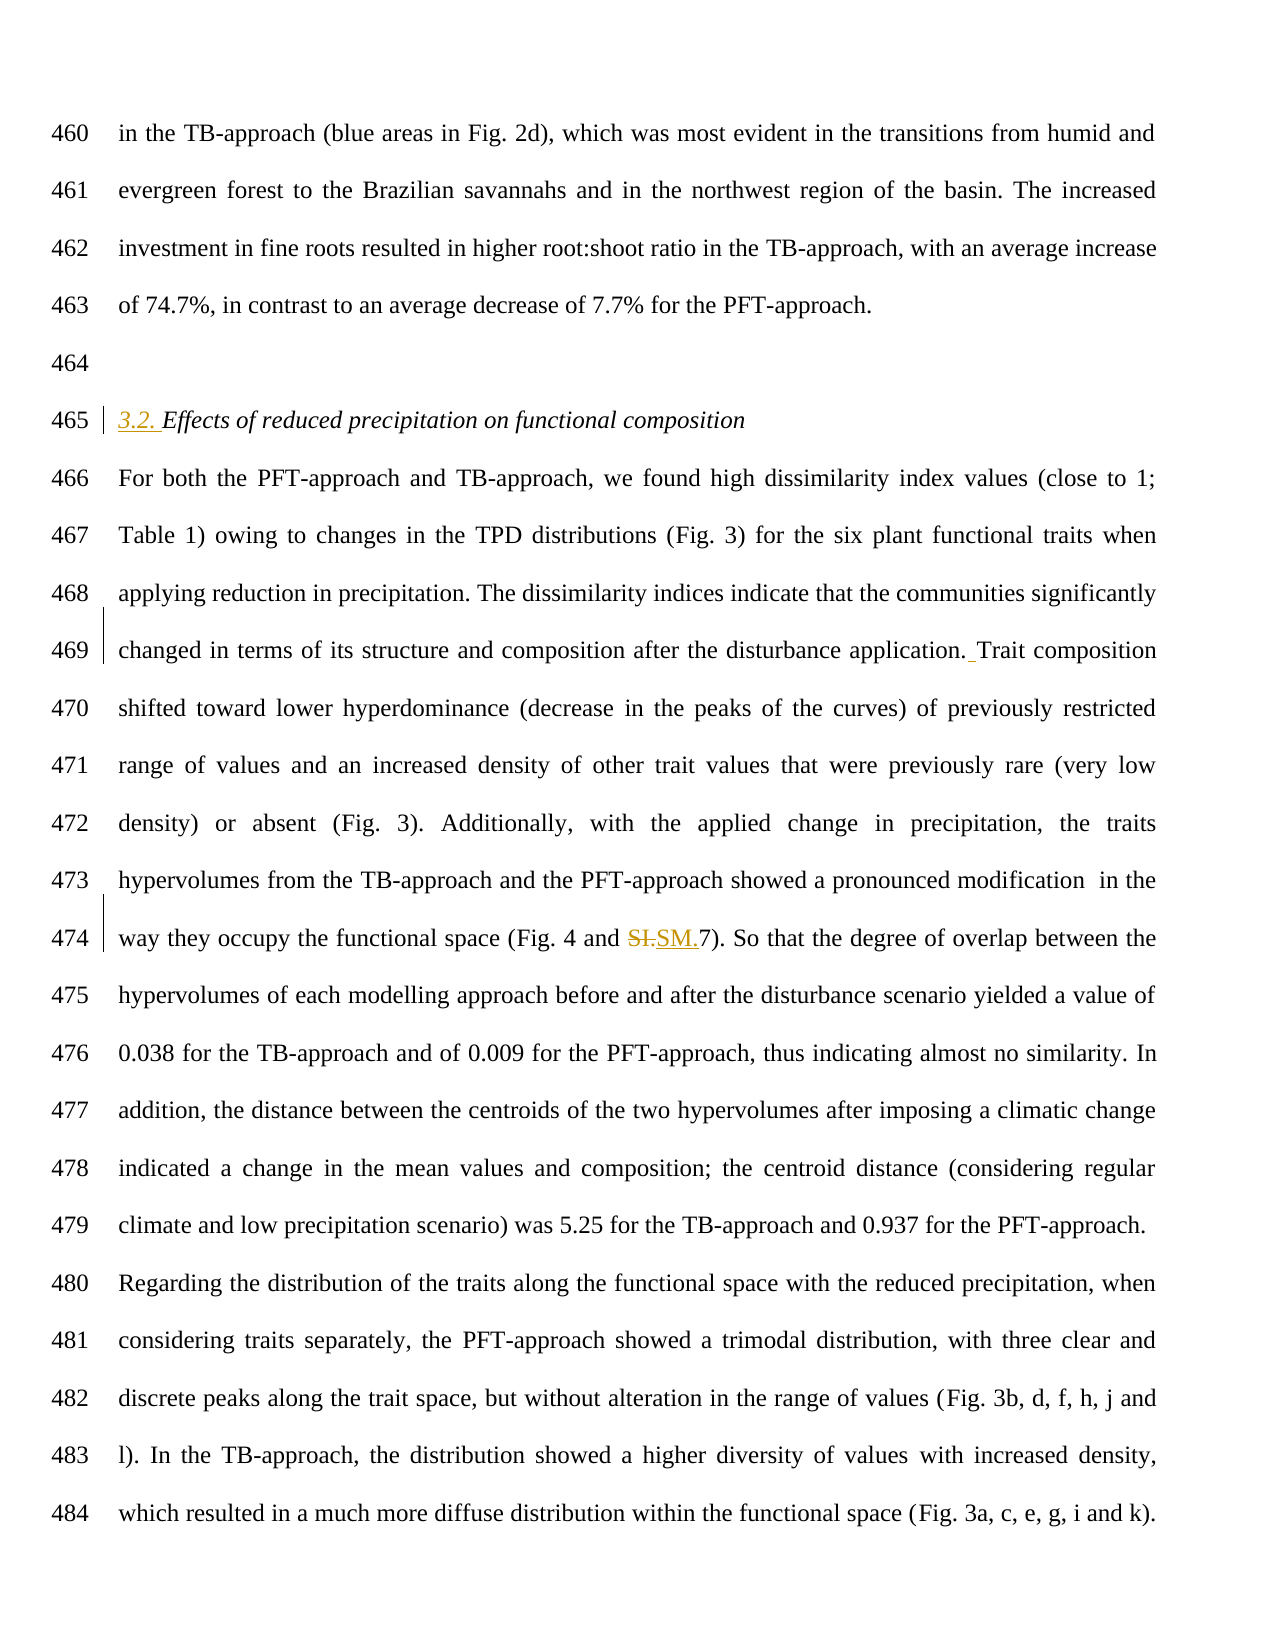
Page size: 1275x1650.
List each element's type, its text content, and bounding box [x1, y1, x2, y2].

text For both the PFT-approach and TB-approach, we found high dissimilarity index values (close to 1; Table 1) owing to changes in the TPD distributions (Fig. 3) for the six plant functional traits when applying reduction in precipitation. The dissimilarity indices indicate that the communities significantly changed in terms of its structure and composition after the disturbance application. Trait composition shifted toward lower hyperdominance (decrease in the peaks of the curves) of previously restricted range of values and an increased density of other trait values that were previously rare (very low density) or absent (Fig. 3). Additionally, with the applied change in precipitation, the traits hypervolumes from the TB-approach and the PFT-approach showed a pronounced modification in the way they occupy the functional space (Fig. 4 and SM.7). So that the degree of overlap between the hypervolumes of each modelling approach before and after the disturbance scenario yielded a value of 0.038 for the TB-approach and of 0.009 for the PFT-approach, thus indicating almost no similarity. In addition, the distance between the centroids of the two hypervolumes after imposing a climatic change indicated a change in the mean values and composition; the centroid distance (considering regular climate and low precipitation scenario) was 5.25 for the TB-approach and 0.937 for the PFT-approach. [118, 463, 1157, 1239]
text 3.2. Effects of reduced precipitation on functional composition [118, 406, 1157, 434]
text Regarding the distribution of the traits along the functional space with the reduced precipitation, when considering traits separately, the PFT-approach showed a trimodal distribution, with three clear and discrete peaks along the trait space, but without alteration in the range of values (Fig. 3b, d, f, h, j and l). In the TB-approach, the distribution showed a higher diversity of values with increased density, which resulted in a much more diffuse distribution within the functional space (Fig. 3a, c, e, g, i and k). [118, 1268, 1157, 1527]
text in the TB-approach (blue areas in Fig. 2d), which was most evident in the transitions from humid and evergreen forest to the Brazilian savannahs and in the northwest region of the basin. The increased investment in fine roots resulted in higher root:shoot ratio in the TB-approach, with an average increase of 74.7%, in contrast to an average decrease of 7.7% for the PFT-approach. [118, 118, 1157, 319]
